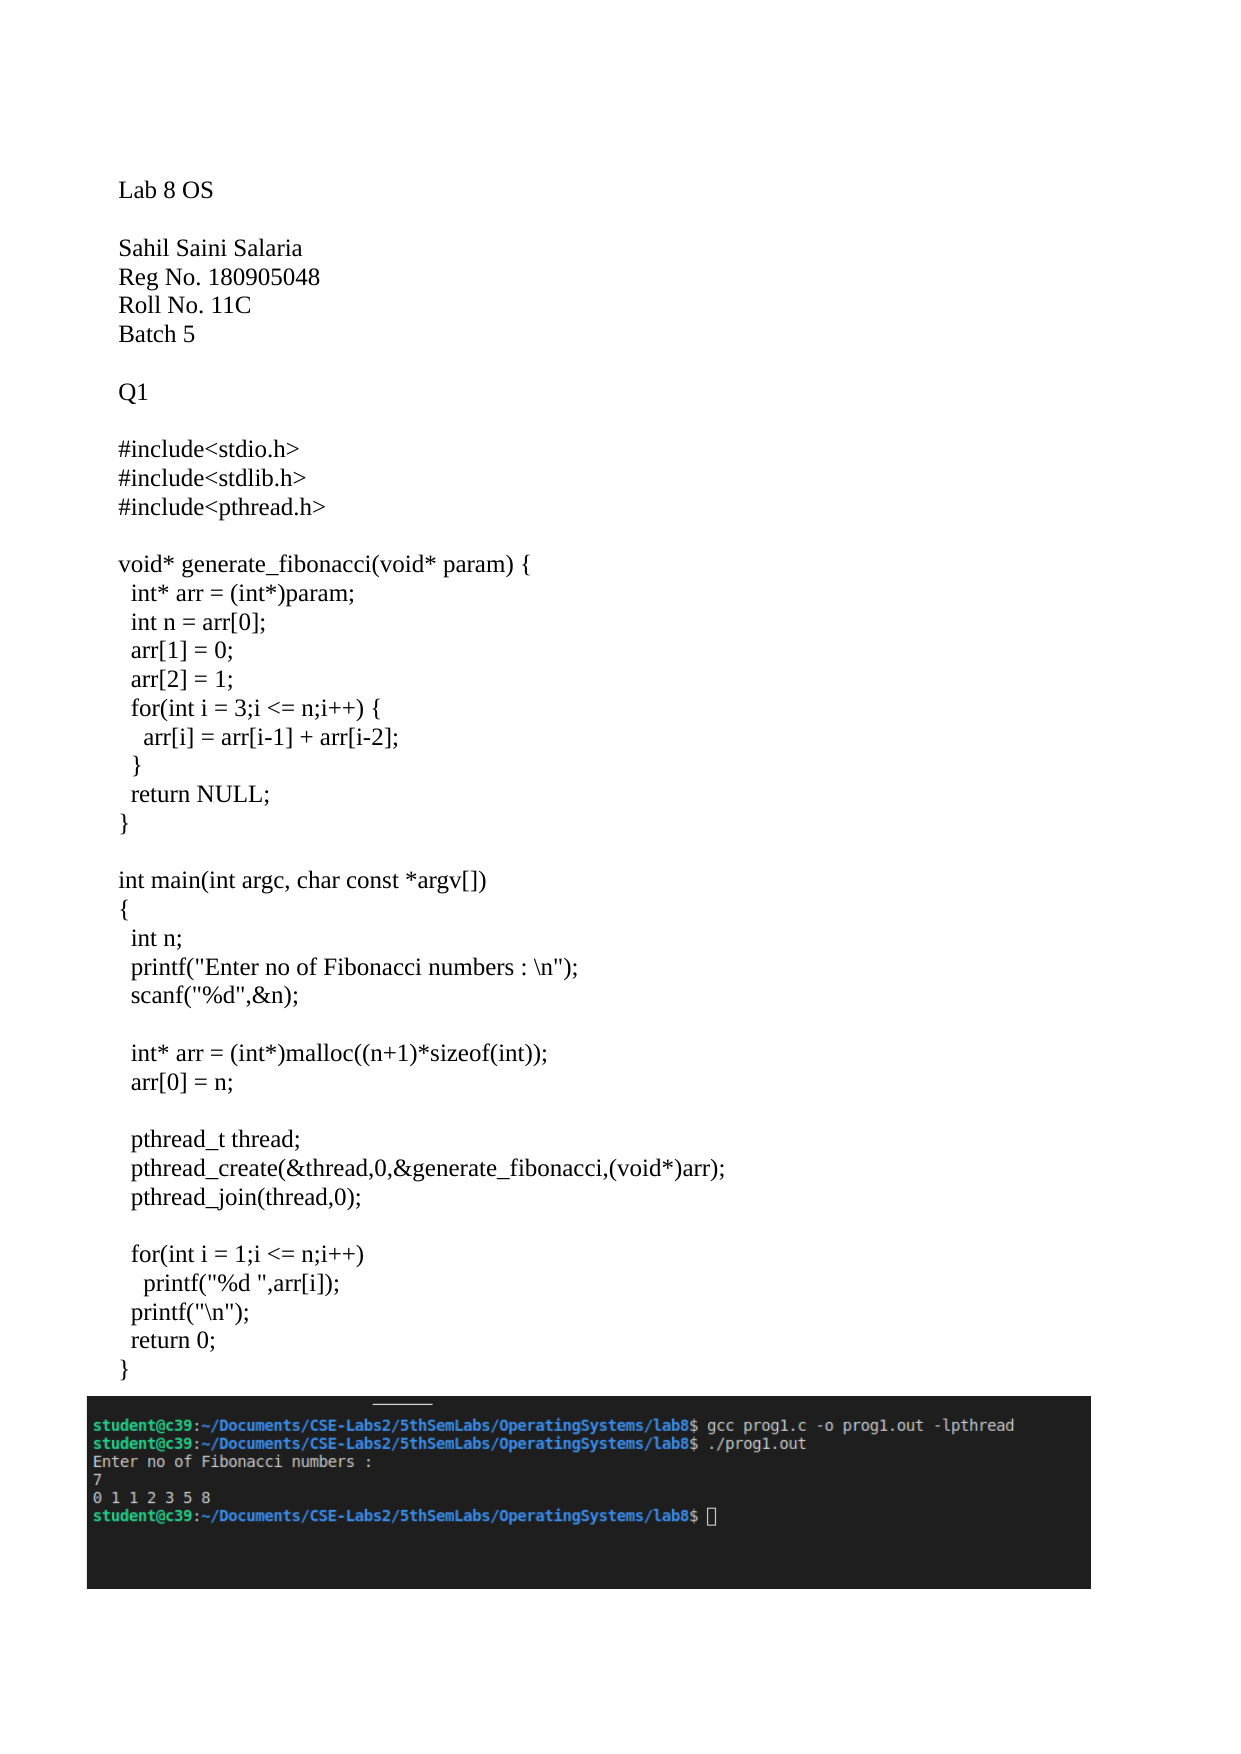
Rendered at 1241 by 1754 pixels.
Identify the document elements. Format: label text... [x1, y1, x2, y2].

text pthread_join(thread,0); [118, 1182, 1122, 1211]
text printf("\n"); [118, 1297, 1122, 1326]
text void* generate_fibonacci(void* param) { [118, 549, 1122, 578]
text arr[2] = 1; [118, 664, 1122, 693]
text Lab 8 OS [118, 176, 1122, 233]
text Q1 [118, 377, 1122, 406]
text int n = arr[0]; [118, 607, 1122, 636]
text int* arr = (int*)param; [118, 578, 1122, 607]
text return 0; [118, 1326, 1122, 1354]
text arr[1] = 0; [118, 636, 1122, 664]
text int* arr = (int*)malloc((n+1)*sizeof(int)); [118, 1038, 1122, 1067]
picture [86, 1396, 1091, 1589]
text scanf("%d",&n); [118, 981, 1122, 1009]
text } [118, 1354, 1122, 1383]
text Sahil Saini Salaria [118, 233, 1122, 262]
text } [118, 808, 1122, 837]
text printf("%d ",arr[i]); [118, 1268, 1122, 1297]
text #include<pthread.h> [118, 492, 1122, 521]
text int main(int argc, char const *argv[]) [118, 866, 1122, 894]
text Reg No. 180905048 [118, 262, 1122, 291]
text arr[0] = n; [118, 1067, 1122, 1096]
text Batch 5 [118, 319, 1122, 348]
text return NULL; [118, 779, 1122, 808]
text #include<stdlib.h> [118, 463, 1122, 492]
text pthread_create(&thread,0,&generate_fibonacci,(void*)arr); [118, 1153, 1122, 1182]
text for(int i = 3;i <= n;i++) { [118, 693, 1122, 722]
text } [118, 751, 1122, 779]
text pthread_t thread; [118, 1124, 1122, 1153]
text for(int i = 1;i <= n;i++) [118, 1239, 1122, 1268]
text Roll No. 11C [118, 291, 1122, 319]
text int n; [118, 923, 1122, 952]
text printf("Enter no of Fibonacci numbers : \n"); [118, 952, 1122, 981]
text { [118, 894, 1122, 923]
text #include<stdio.h> [118, 434, 1122, 463]
text arr[i] = arr[i-1] + arr[i-2]; [118, 722, 1122, 751]
